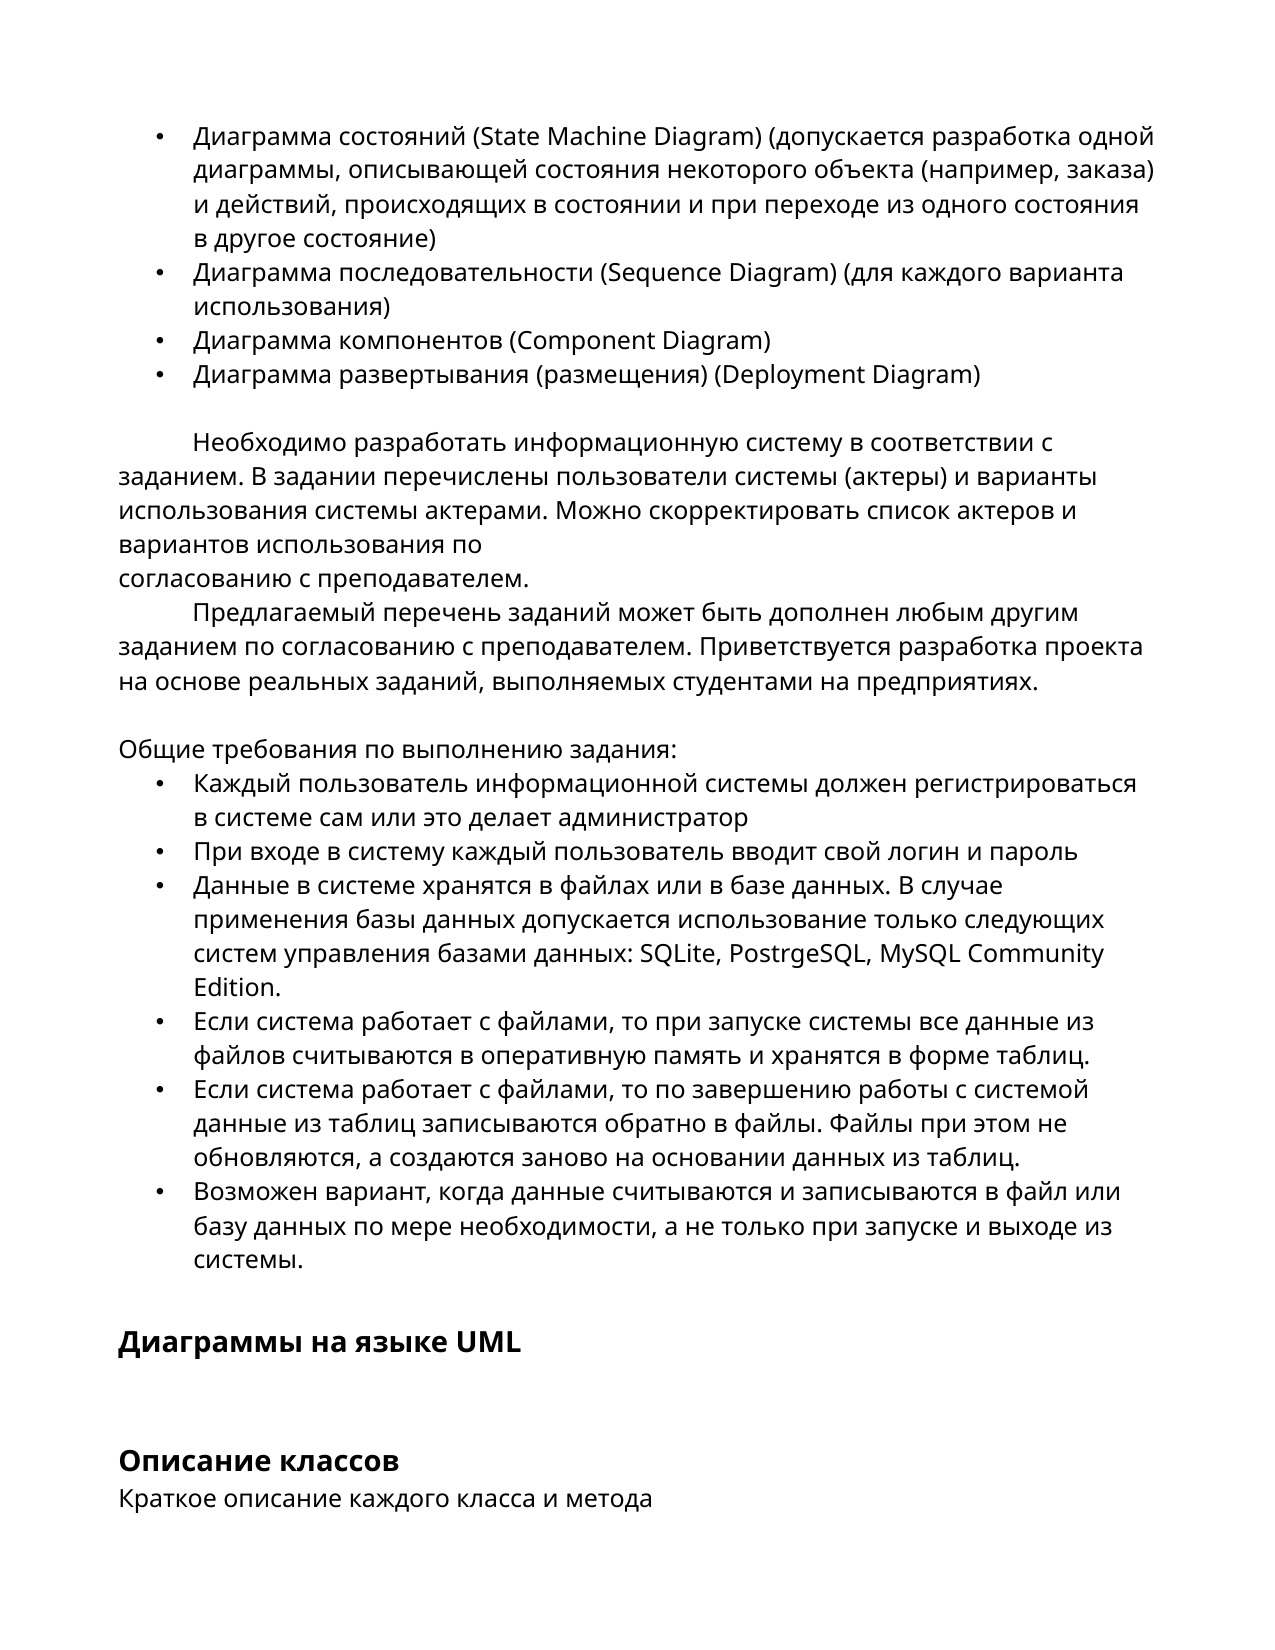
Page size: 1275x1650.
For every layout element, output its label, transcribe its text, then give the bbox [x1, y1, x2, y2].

text Предлагаемый перечень заданий может быть дополнен любым другим заданием по согласованию с преподавателем. Приветствуется разработка проекта на основе реальных заданий, выполняемых студентами на предприятиях. [118, 595, 1157, 697]
list Если система работает с файлами, то при запуске системы все данные из файлов считываются в оперативную память и хранятся в форме таблиц. [156, 1004, 1157, 1072]
text Краткое описание каждого класса и метода [118, 1480, 1157, 1514]
list Диаграмма компонентов (Component Diagram) [156, 322, 1157, 357]
list Диаграмма развертывания (размещения) (Deployment Diagram) [156, 357, 1157, 391]
text Общие требования по выполнению задания: [118, 731, 1157, 765]
text Диаграммы на языке UML [118, 1322, 1157, 1361]
text Описание классов [118, 1441, 1157, 1480]
text Необходимо разработать информационную систему в соответствии с заданием. В задании перечислены пользователи системы (актеры) и варианты использования системы актерами. Можно скорректировать список актеров и вариантов использования по [118, 425, 1157, 561]
list Возможен вариант, когда данные считываются и записываются в файл или базу данных по мере необходимости, а не только при запуске и выходе из системы. [156, 1174, 1157, 1276]
list Если система работает с файлами, то по завершению работы с системой данные из таблиц записываются обратно в файлы. Файлы при этом не обновляются, а создаются заново на основании данных из таблиц. [156, 1072, 1157, 1174]
list Данные в системе хранятся в файлах или в базе данных. В случае применения базы данных допускается использование только следующих систем управления базами данных: SQLite, PostrgeSQL, MySQL Community Edition. [156, 867, 1157, 1004]
list Диаграмма состояний (State Machine Diagram) (допускается разработка одной диаграммы, описывающей состояния некоторого объекта (например, заказа) и действий, происходящих в состоянии и при переходе из одного состояния в другое состояние) [156, 118, 1157, 254]
list При входе в систему каждый пользователь вводит свой логин и пароль [156, 833, 1157, 867]
list Диаграмма последовательности (Sequence Diagram) (для каждого варианта использования) [156, 254, 1157, 322]
text согласованию с преподавателем. [118, 561, 1157, 595]
list Каждый пользователь информационной системы должен регистрироваться в системе сам или это делает администратор [156, 765, 1157, 833]
